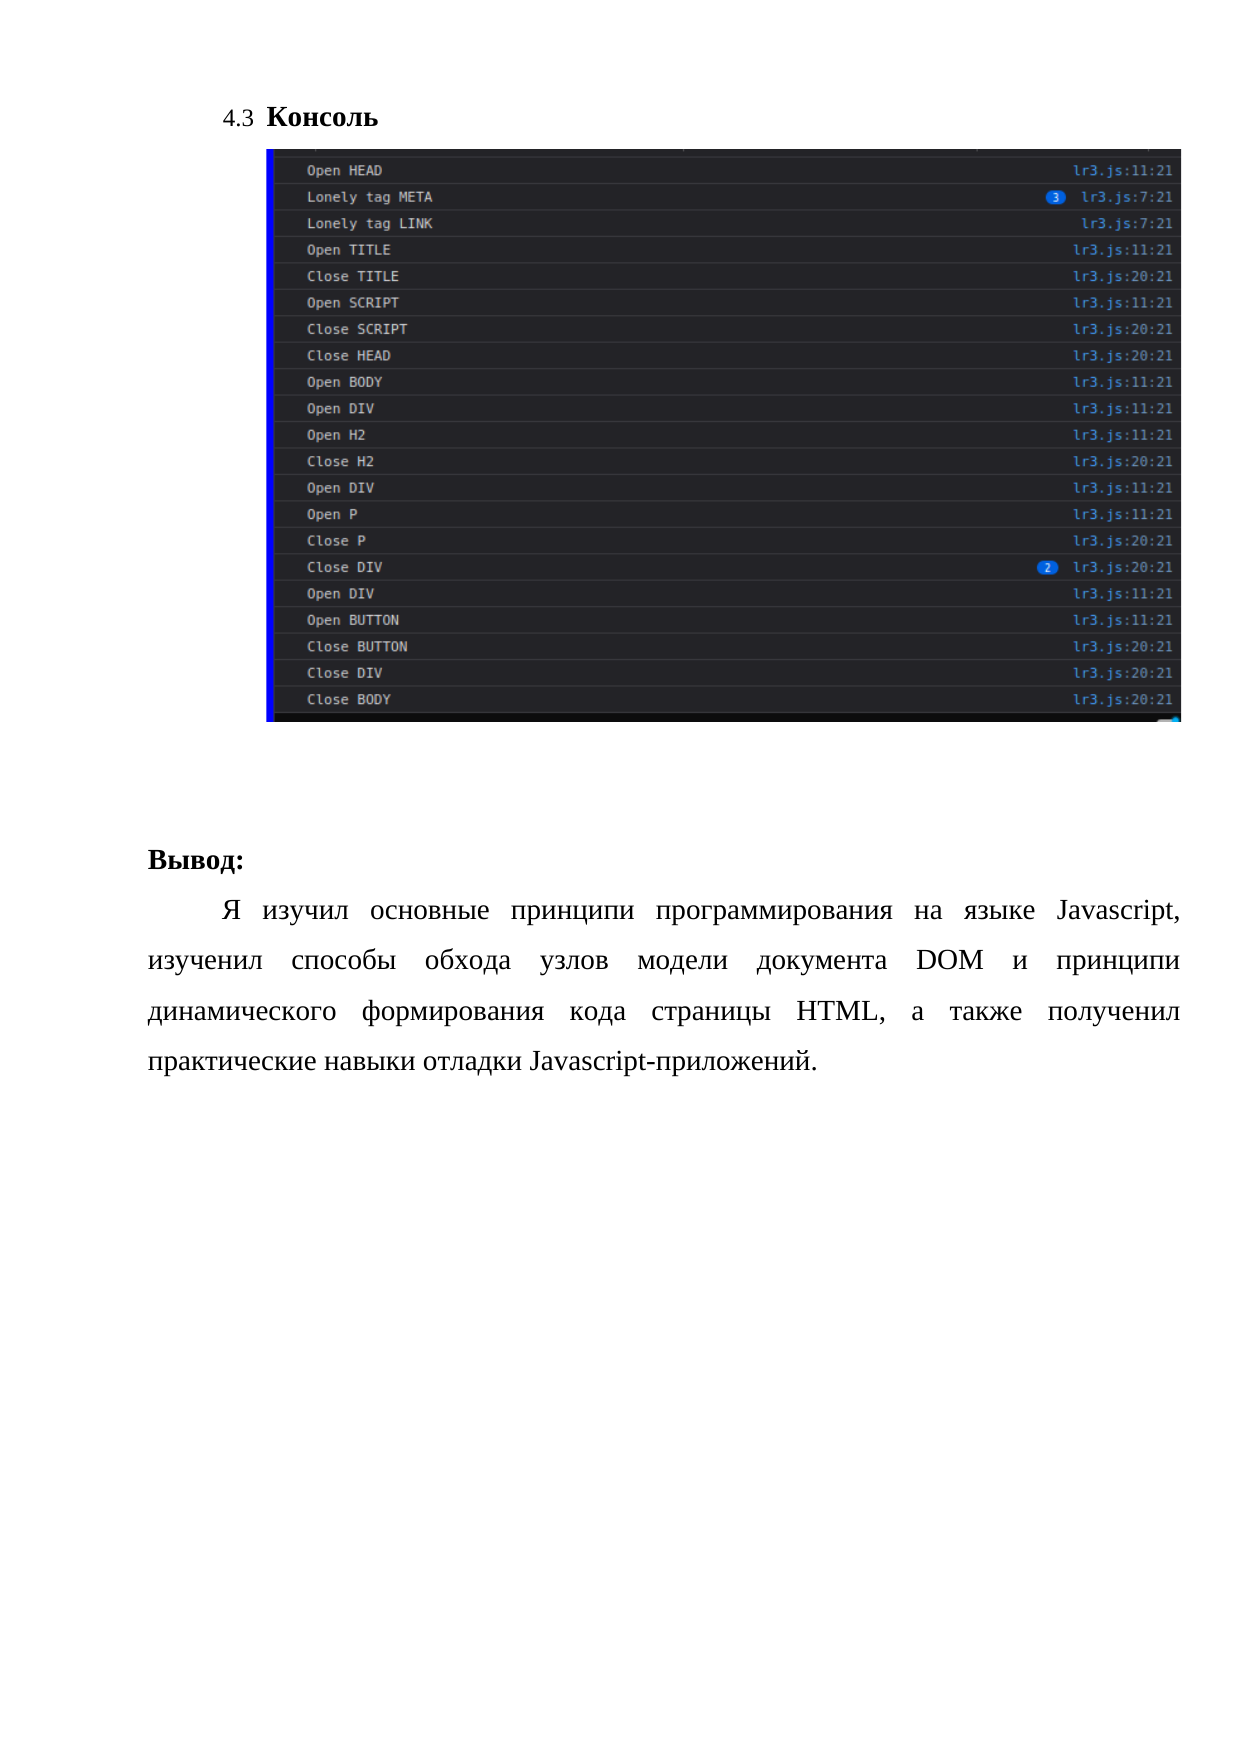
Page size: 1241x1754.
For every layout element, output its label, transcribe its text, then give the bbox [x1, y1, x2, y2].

text Я изучил основные принципи программирования на языке Javascript, изученил способы обхода узлов модели документа DOM и принципи динамического формирования кода страницы HTML, а также полученил практические навыки отладки Javascript-приложений. [148, 892, 1181, 1077]
picture [266, 149, 1182, 722]
text Вывод: [148, 842, 1181, 875]
text 4.3 Консоль [148, 99, 1181, 133]
